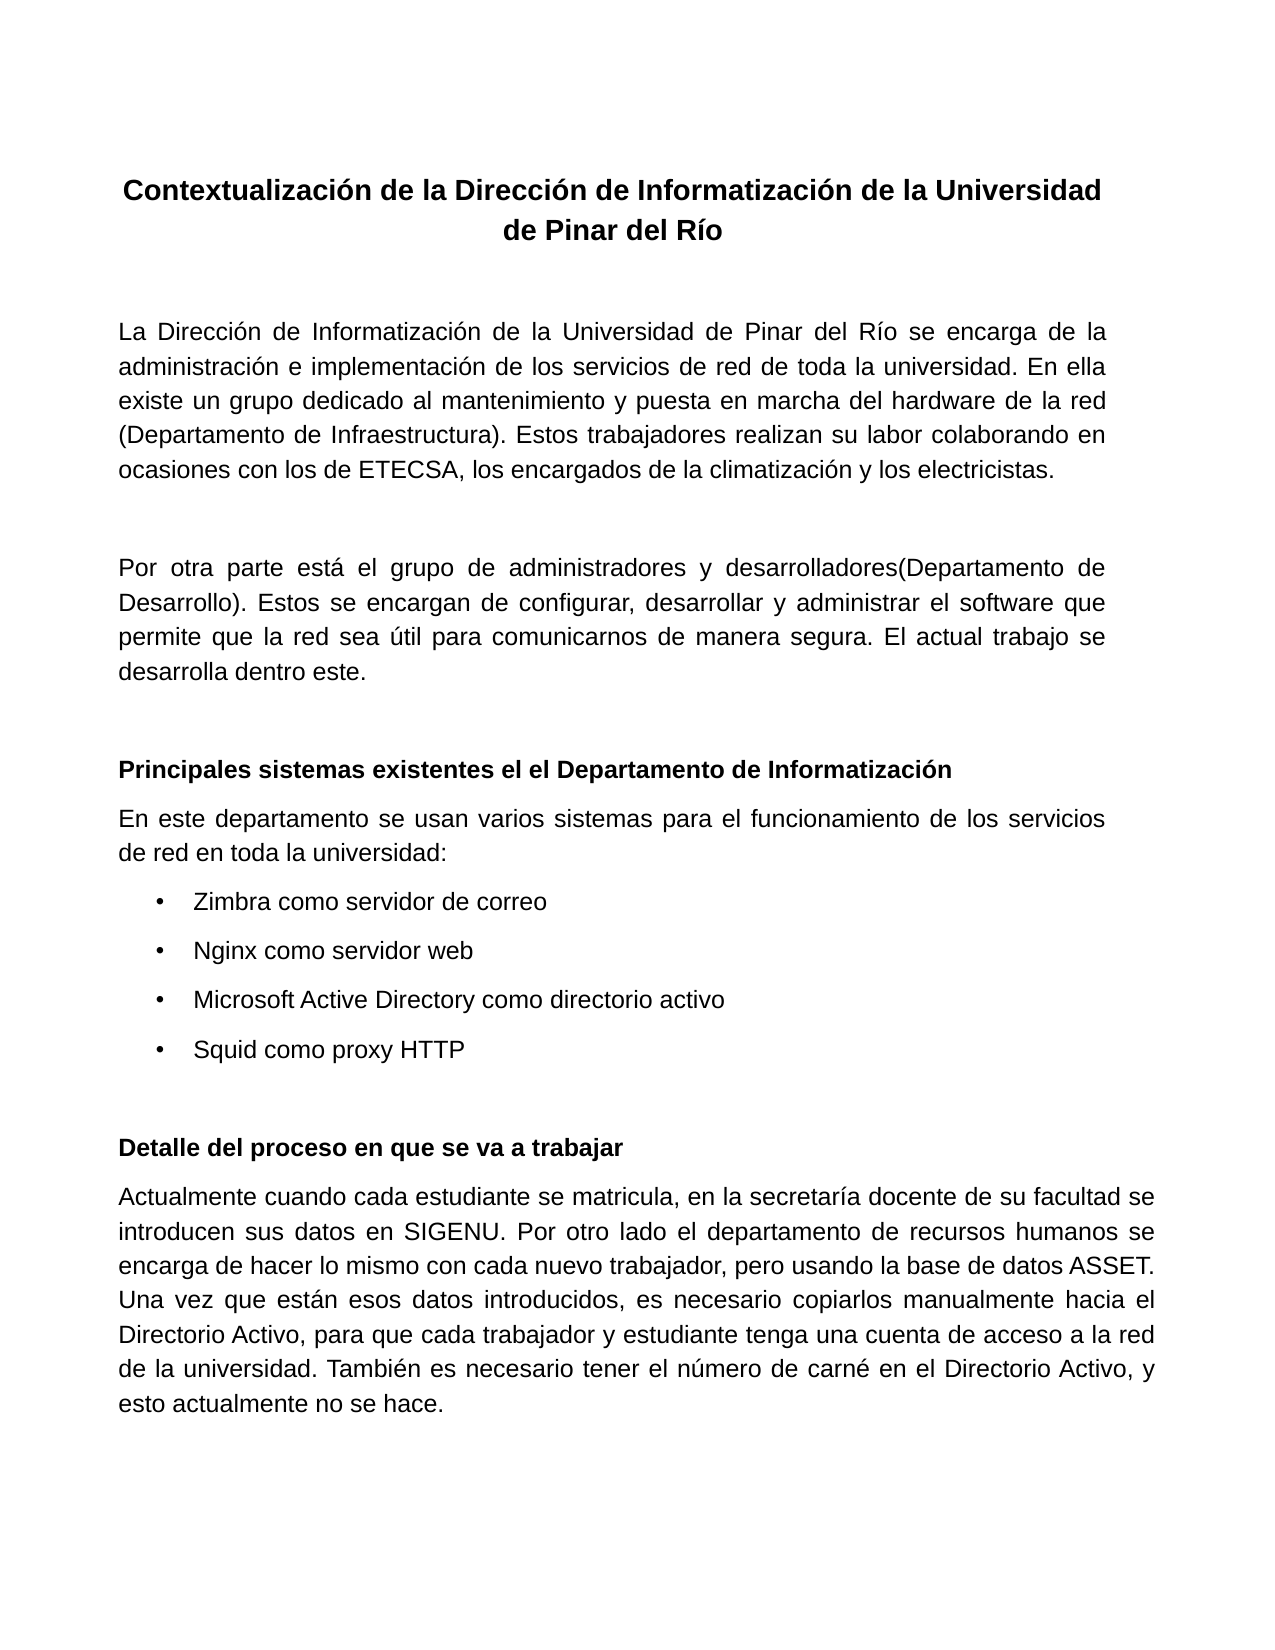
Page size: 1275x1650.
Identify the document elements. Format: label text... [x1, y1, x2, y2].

list Nginx como servidor web [156, 936, 1157, 965]
list Squid como proxy HTTP [156, 1035, 1157, 1063]
text Actualmente cuando cada estudiante se matricula, en la secretaría docente de su facultad se introducen sus datos en SIGENU. Por otro lado el departamento de recursos humanos se encarga de hacer lo mismo con cada nuevo trabajador, pero usando la base de datos ASSET. Una vez que están esos datos introducidos, es necesario copiarlos manualmente hacia el Directorio Activo, para que cada trabajador y estudiante tenga una cuenta de acceso a la red de la universidad. También es necesario tener el número de carné en el Directorio Activo, y esto actualmente no se hace. [118, 1182, 1157, 1418]
text Detalle del proceso en que se va a trabajar [118, 1133, 1157, 1162]
text En este departamento se usan varios sistemas para el funcionamiento de los servicios de red en toda la universidad: [118, 804, 1108, 867]
list Zimbra como servidor de correo [156, 887, 1157, 916]
text Por otra parte está el grupo de administradores y desarrolladores(Departamento de Desarrollo). Estos se encargan de configurar, desarrollar y administrar el software que permite que la red sea útil para comunicarnos de manera segura. El actual trabajo se desarrolla dentro este. [118, 553, 1108, 685]
text Principales sistemas existentes el el Departamento de Informatización [118, 754, 1108, 783]
list Microsoft Active Directory como directorio activo [156, 986, 1157, 1014]
text La Dirección de Informatización de la Universidad de Pinar del Río se encarga de la administración e implementación de los servicios de red de toda la universidad. En ella existe un grupo dedicado al mantenimiento y puesta en marcha del hardware de la red (Departamento de Infraestructura). Estos trabajadores realizan su labor colaborando en ocasiones con los de ETECSA, los encargados de la climatización y los electricistas. [118, 317, 1108, 484]
text Contextualización de la Dirección de Informatización de la Universidad de Pinar del Río [118, 173, 1108, 247]
